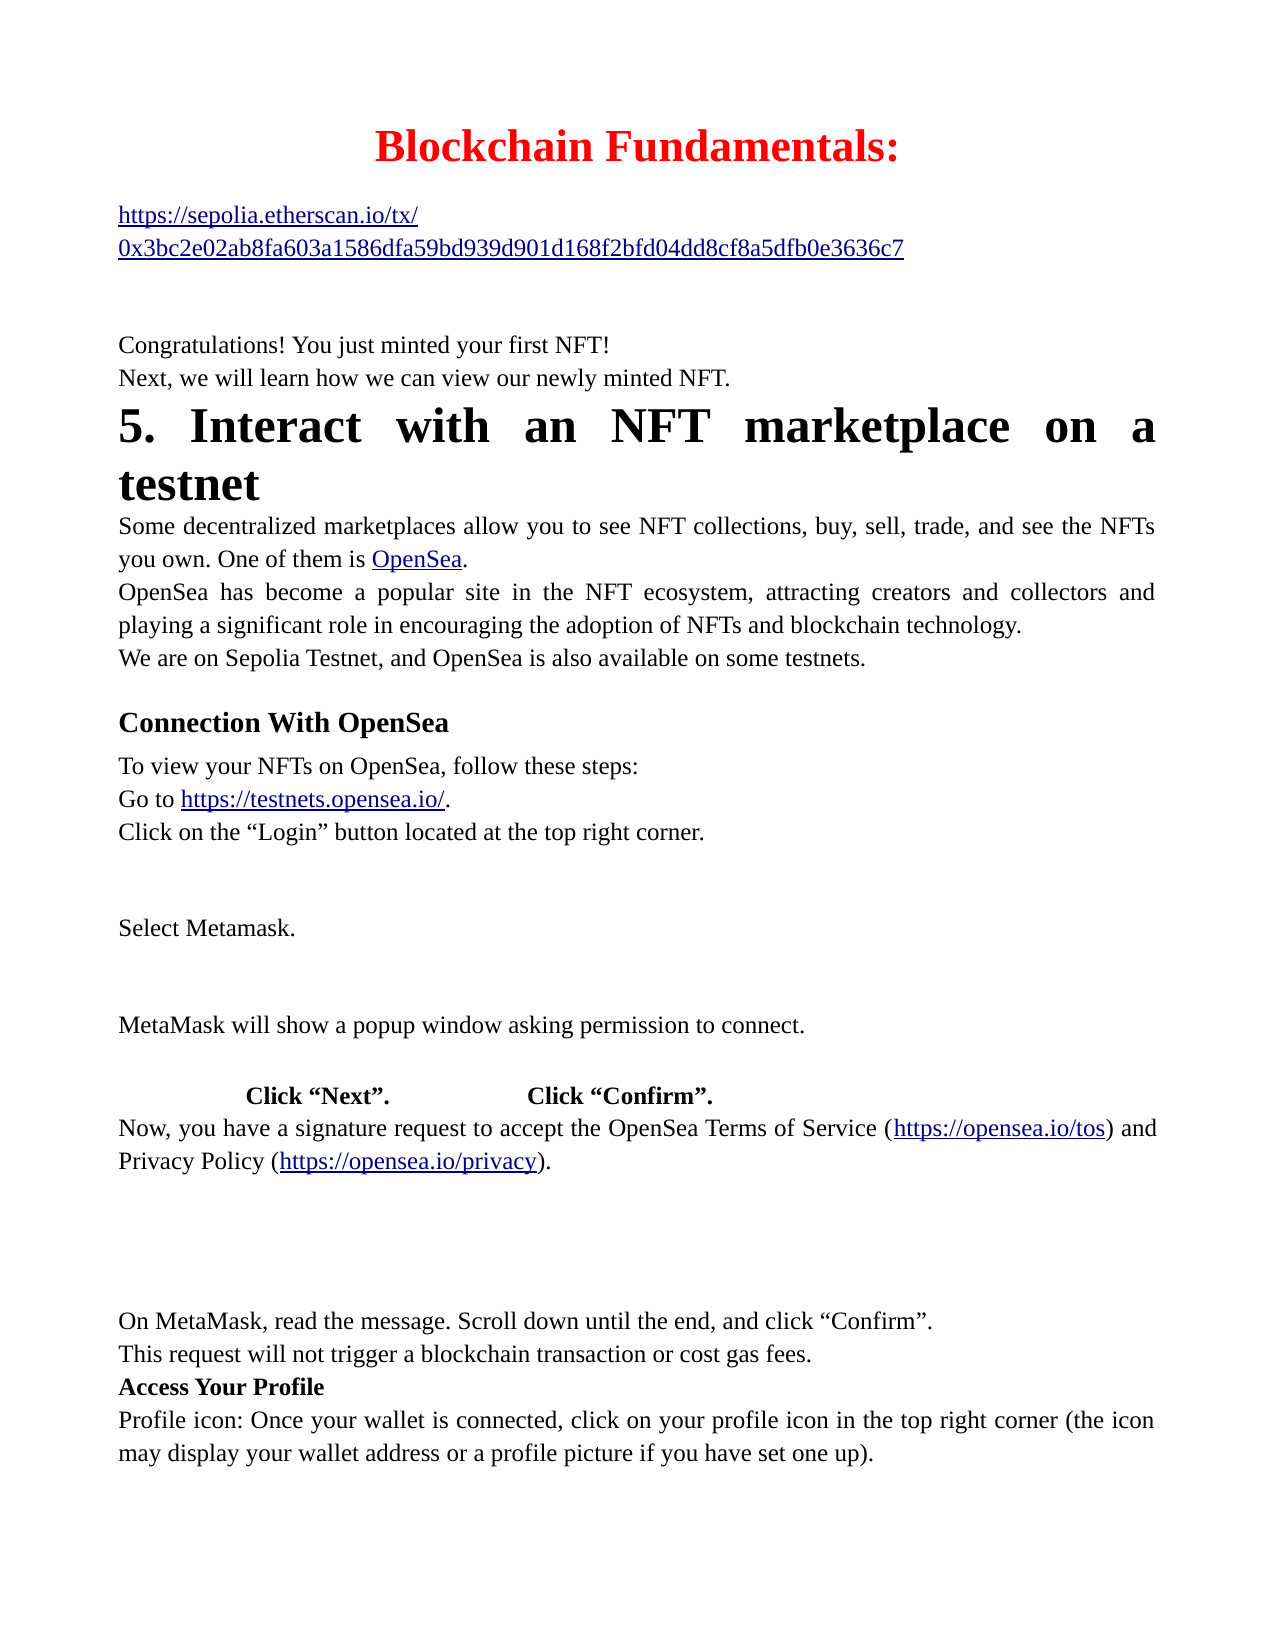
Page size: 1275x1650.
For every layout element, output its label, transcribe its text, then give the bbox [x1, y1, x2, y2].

text We are on Sepolia Testnet, and OpenSea is also available on some testnets. [118, 643, 1157, 672]
subtitle 5. Interact with an NFT marketplace on a testnet [118, 396, 1157, 511]
text Access Your Profile [118, 1372, 1157, 1401]
subtitle Connection With OpenSea [118, 705, 1157, 738]
text MetaMask will show a popup window asking permission to connect. [118, 1010, 1157, 1038]
text Next, we will learn how we can view our newly minted NFT. [118, 363, 1157, 391]
table_header Click “Next”. [118, 1043, 399, 1113]
text To view your NFTs on OpenSea, follow these steps: [118, 751, 1157, 780]
table_header Click “Confirm”. [400, 1043, 726, 1113]
text Go to https://testnets.opensea.io/. [118, 784, 1157, 813]
text https://sepolia.etherscan.io/tx/0x3bc2e02ab8fa603a1586dfa59bd939d901d168f2bfd04dd8cf8a5dfb0e3636c7 [118, 200, 1157, 325]
text Click on the “Login” button located at the top right corner. [118, 817, 1157, 846]
text Profile icon: Once your wallet is connected, click on your profile icon in the top right corner (the icon may display your wallet address or a profile picture if you have set one up). [118, 1405, 1157, 1467]
text Congratulations! You just minted your first NFT! [118, 330, 1157, 358]
text Now, you have a signature request to accept the OpenSea Terms of Service (https://opensea.io/tos) and Privacy Policy (https://opensea.io/privacy). [118, 1113, 1157, 1175]
text Some decentralized marketplaces allow you to see NFT collections, buy, sell, trade, and see the NFTs you own. One of them is OpenSea. [118, 511, 1157, 572]
text This request will not trigger a blockchain transaction or cost gas fees. [118, 1339, 1157, 1368]
text Select Metamask. [118, 913, 1157, 942]
text On MetaMask, read the message. Scroll down until the end, and click “Confirm”. [118, 1306, 1157, 1334]
text OpenSea has become a popular site in the NFT ecosystem, attracting creators and collectors and playing a significant role in encouraging the adoption of NFTs and blockchain technology. [118, 577, 1157, 638]
